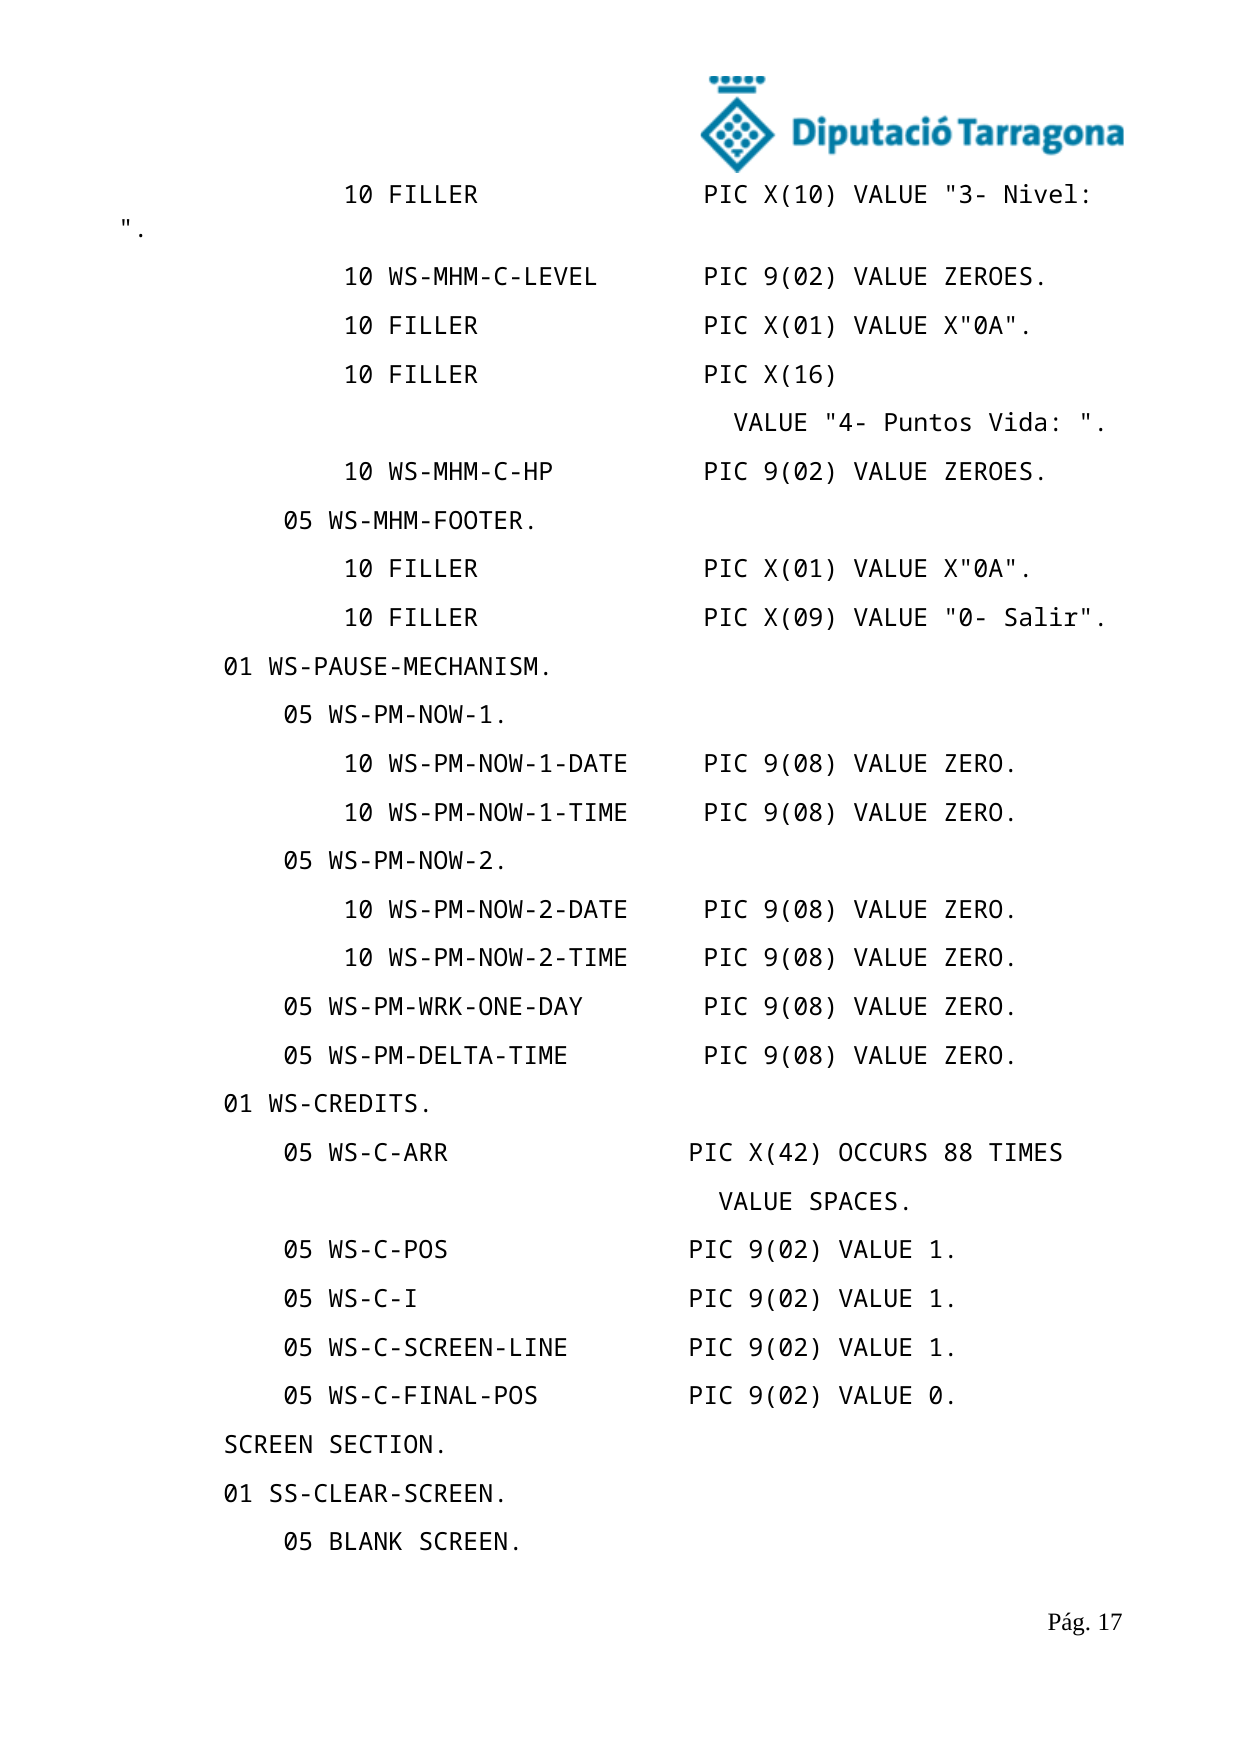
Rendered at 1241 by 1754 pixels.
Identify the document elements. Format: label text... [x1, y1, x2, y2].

text 10 WS-PM-NOW-1-TIME PIC 9(08) VALUE ZERO. [118, 794, 1122, 828]
text 05 WS-PM-DELTA-TIME PIC 9(08) VALUE ZERO. [118, 1037, 1122, 1071]
text 01 WS-CREDITS. [118, 1086, 1122, 1120]
text 10 FILLER PIC X(09) VALUE "0- Salir". [118, 599, 1122, 634]
text 05 WS-C-POS PIC 9(02) VALUE 1. [118, 1232, 1122, 1266]
text SCREEN SECTION. [118, 1427, 1122, 1461]
text 10 FILLER PIC X(01) VALUE X"0A". [118, 551, 1122, 585]
text 01 WS-PAUSE-MECHANISM. [118, 648, 1122, 682]
text 05 WS-C-SCREEN-LINE PIC 9(02) VALUE 1. [118, 1329, 1122, 1363]
text VALUE "4- Puntos Vida: ". [118, 405, 1122, 439]
text 10 WS-MHM-C-LEVEL PIC 9(02) VALUE ZEROES. [118, 259, 1122, 293]
text 10 FILLER PIC X(10) VALUE "3- Nivel: ". [118, 176, 1122, 244]
text 10 WS-PM-NOW-1-DATE PIC 9(08) VALUE ZERO. [118, 746, 1122, 779]
text 10 FILLER PIC X(16) [118, 356, 1122, 390]
picture [700, 76, 1124, 173]
text 05 WS-PM-NOW-2. [118, 843, 1122, 877]
text 05 WS-C-I PIC 9(02) VALUE 1. [118, 1281, 1122, 1315]
text 10 FILLER PIC X(01) VALUE X"0A". [118, 308, 1122, 342]
text 05 WS-PM-NOW-1. [118, 697, 1122, 731]
text 05 WS-C-ARR PIC X(42) OCCURS 88 TIMES [118, 1135, 1122, 1169]
text 05 WS-C-FINAL-POS PIC 9(02) VALUE 0. [118, 1378, 1122, 1412]
text 05 WS-MHM-FOOTER. [118, 502, 1122, 536]
text 10 WS-PM-NOW-2-TIME PIC 9(08) VALUE ZERO. [118, 940, 1122, 974]
text 05 BLANK SCREEN. [118, 1524, 1122, 1558]
text 10 WS-PM-NOW-2-DATE PIC 9(08) VALUE ZERO. [118, 891, 1122, 926]
text VALUE SPACES. [118, 1183, 1122, 1217]
text 10 WS-MHM-C-HP PIC 9(02) VALUE ZEROES. [118, 454, 1122, 488]
text 05 WS-PM-WRK-ONE-DAY PIC 9(08) VALUE ZERO. [118, 989, 1122, 1023]
text 01 SS-CLEAR-SCREEN. [118, 1475, 1122, 1509]
